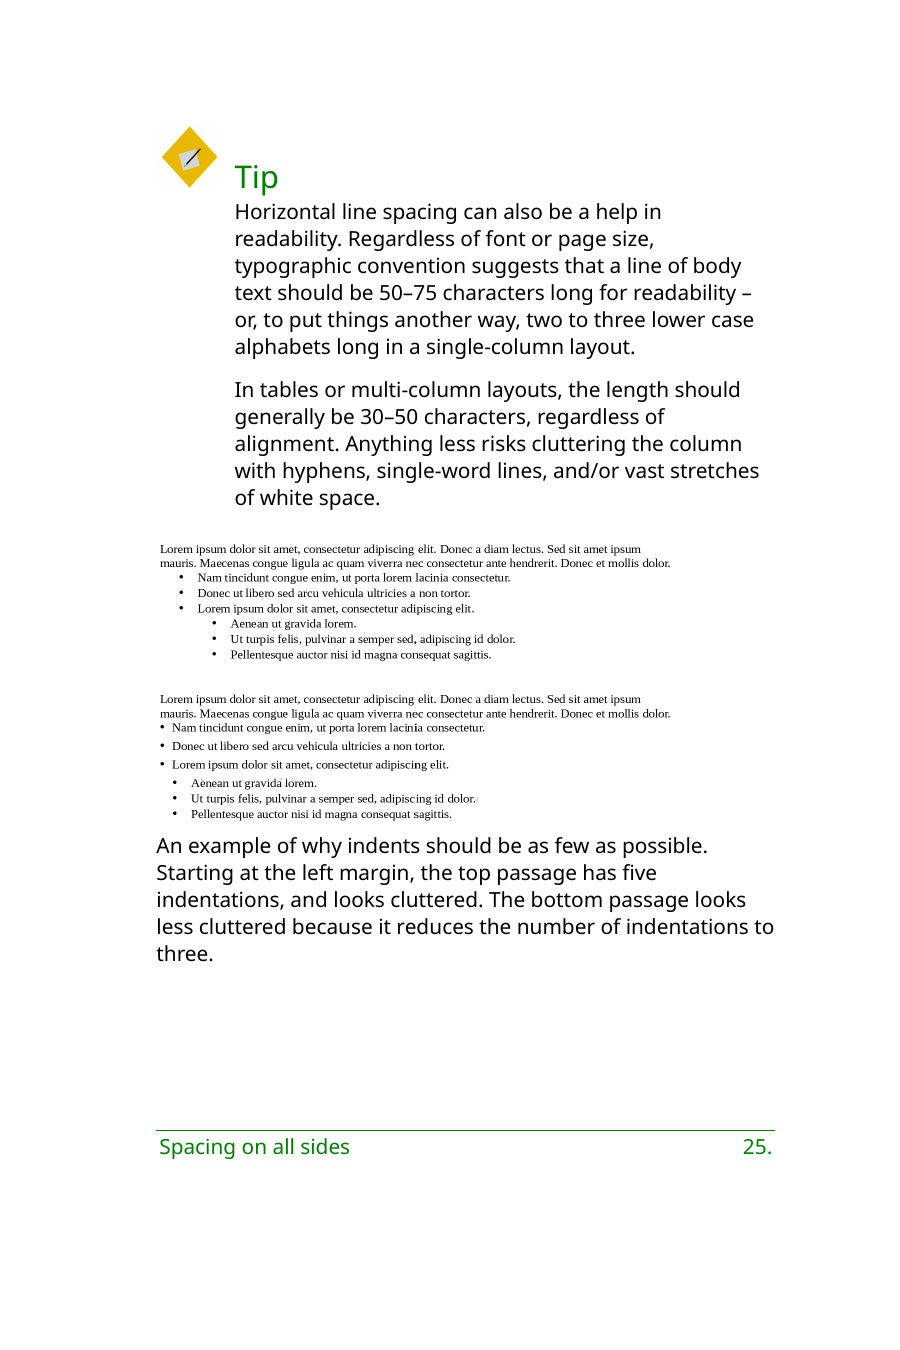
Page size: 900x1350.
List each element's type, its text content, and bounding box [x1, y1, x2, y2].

text Horizontal line spacing can also be a help in readability. Regardless of font or page size, typographic convention suggests that a line of body text should be 50–75 characters long for readability – or, to put things another way, two to three lower case alphabets long in a single-column layout. [234, 198, 775, 360]
list Tip [156, 125, 775, 198]
table_header [156, 542, 775, 823]
picture [157, 125, 220, 189]
table_cell An example of why indents should be as few as possible. Starting at the left margin, the top passage has five indentations, and looks cluttered. The bottom passage looks less cluttered because it reduces the number of indentations to three. [156, 824, 775, 967]
picture [156, 542, 674, 822]
text In tables or multi-column layouts, the length should generally be 30–50 characters, regardless of alignment. Anything less risks cluttering the column with hyphens, single-word lines, and/or vast stretches of white space. [234, 376, 775, 511]
